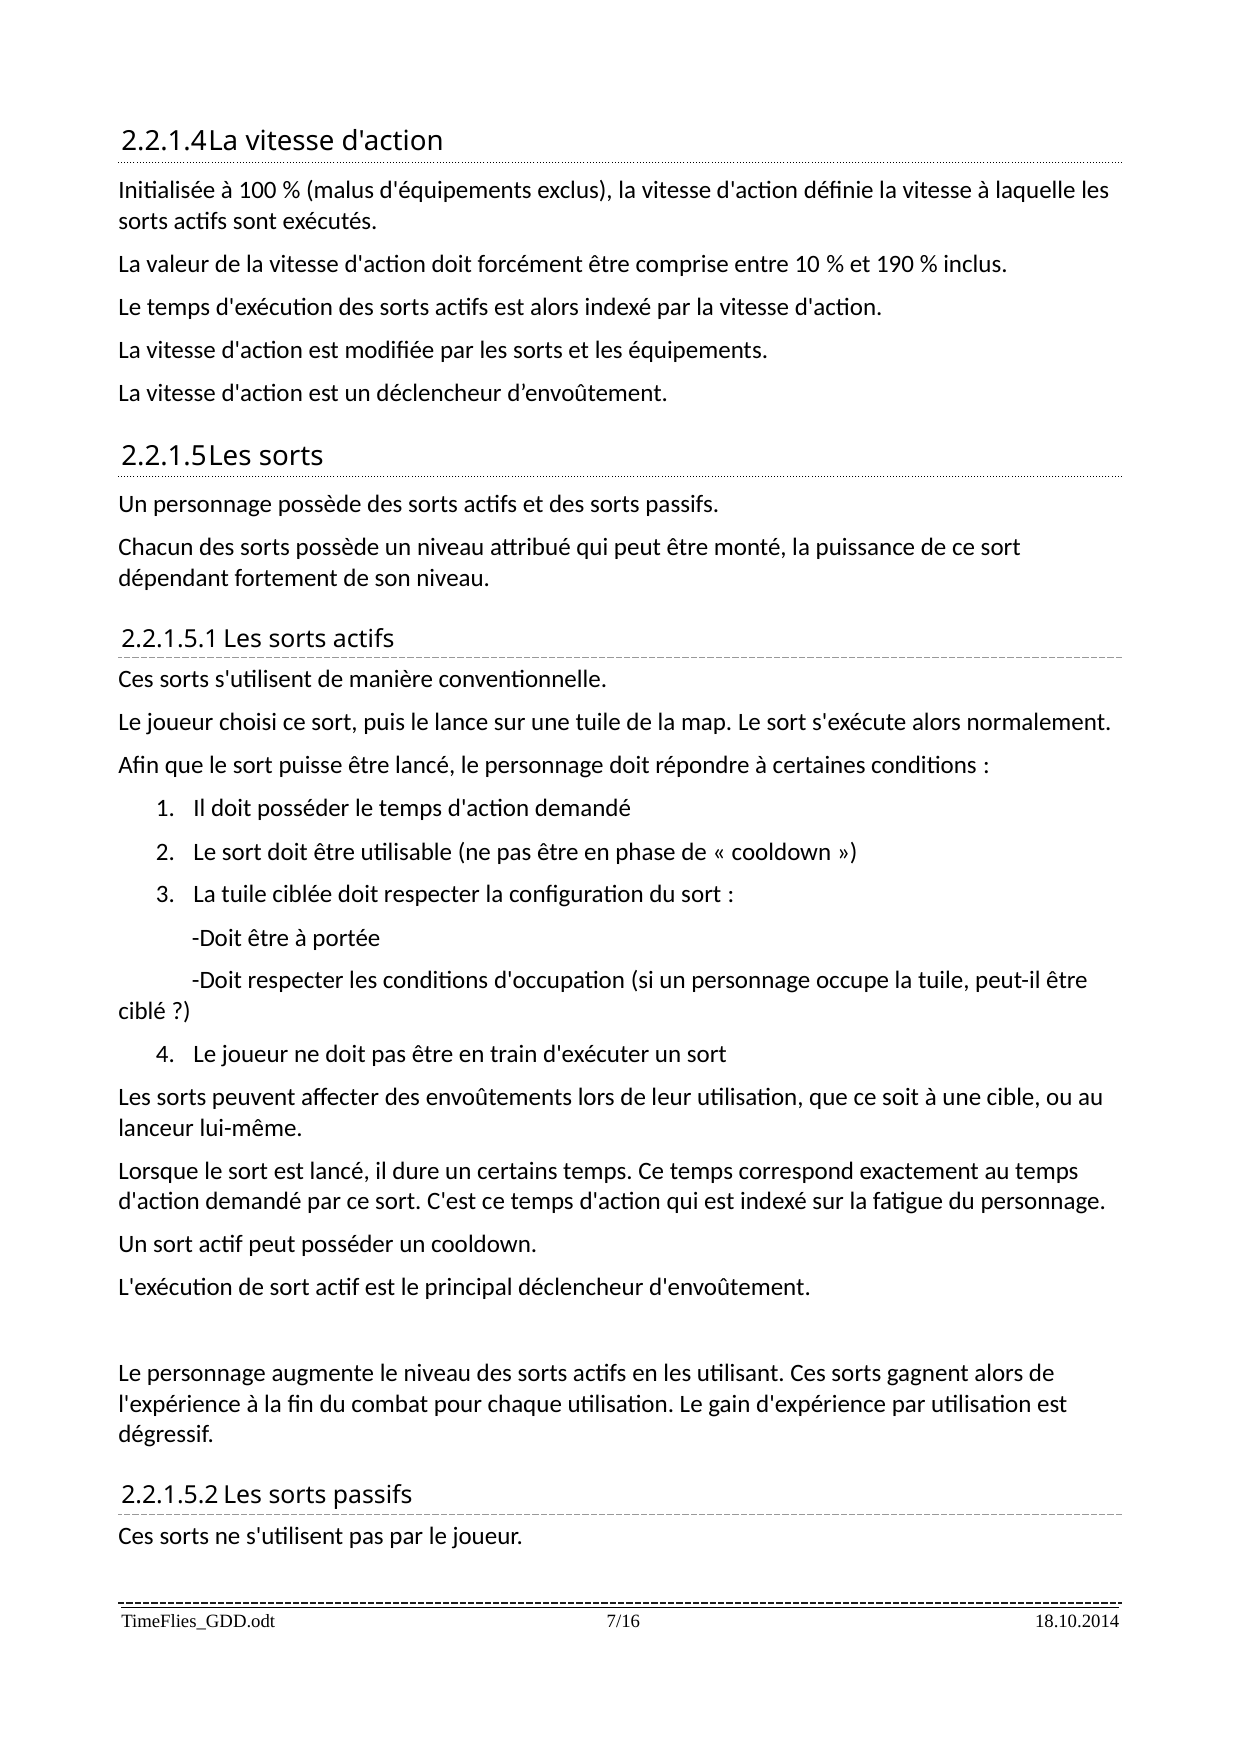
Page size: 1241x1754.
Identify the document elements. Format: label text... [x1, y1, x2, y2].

list Le joueur ne doit pas être en train d'exécuter un sort [156, 1038, 1122, 1069]
list Le sort doit être utilisable (ne pas être en phase de « cooldown ») [156, 836, 1122, 866]
text La valeur de la vitesse d'action doit forcément être comprise entre 10 % et 190 % inclus. [118, 248, 1122, 278]
text Ces sorts ne s'utilisent pas par le joueur. [118, 1520, 1122, 1550]
text -Doit être à portée [118, 922, 1122, 952]
subtitle Les sorts [118, 432, 1122, 476]
list La tuile ciblée doit respecter la configuration du sort : [156, 879, 1122, 909]
text Initialisée à 100 % (malus d'équipements exclus), la vitesse d'action définie la vitesse à laquelle les sorts actifs sont exécutés. [118, 174, 1122, 235]
text La vitesse d'action est modifiée par les sorts et les équipements. [118, 334, 1122, 364]
list Il doit posséder le temps d'action demandé [156, 793, 1122, 823]
text Ces sorts s'utilisent de manière conventionnelle. [118, 663, 1122, 694]
subtitle Les sorts passifs [118, 1474, 1122, 1514]
text Afin que le sort puisse être lancé, le personnage doit répondre à certaines conditions : [118, 749, 1122, 780]
subtitle Les sorts actifs [118, 618, 1122, 657]
text Lorsque le sort est lancé, il dure un certains temps. Ce temps correspond exactement au temps d'action demandé par ce sort. C'est ce temps d'action qui est indexé sur la fatigue du personnage. [118, 1155, 1122, 1216]
subtitle La vitesse d'action [118, 118, 1122, 162]
text Un sort actif peut posséder un cooldown. [118, 1228, 1122, 1259]
text Un personnage possède des sorts actifs et des sorts passifs. [118, 488, 1122, 519]
text L'exécution de sort actif est le principal déclencheur d'envoûtement. [118, 1271, 1122, 1302]
text Le joueur choisi ce sort, puis le lance sur une tuile de la map. Le sort s'exécute alors normalement. [118, 707, 1122, 737]
text Le temps d'exécution des sorts actifs est alors indexé par la vitesse d'action. [118, 291, 1122, 321]
text Le personnage augmente le niveau des sorts actifs en les utilisant. Ces sorts gagnent alors de l'expérience à la fin du combat pour chaque utilisation. Le gain d'expérience par utilisation est dégressif. [118, 1357, 1122, 1449]
text Les sorts peuvent affecter des envoûtements lors de leur utilisation, que ce soit à une cible, ou au lanceur lui-même. [118, 1081, 1122, 1142]
text Chacun des sorts possède un niveau attribué qui peut être monté, la puissance de ce sort dépendant fortement de son niveau. [118, 532, 1122, 593]
text La vitesse d'action est un déclencheur d’envoûtement. [118, 377, 1122, 407]
text -Doit respecter les conditions d'occupation (si un personnage occupe la tuile, peut-il être ciblé ?) [118, 965, 1122, 1026]
